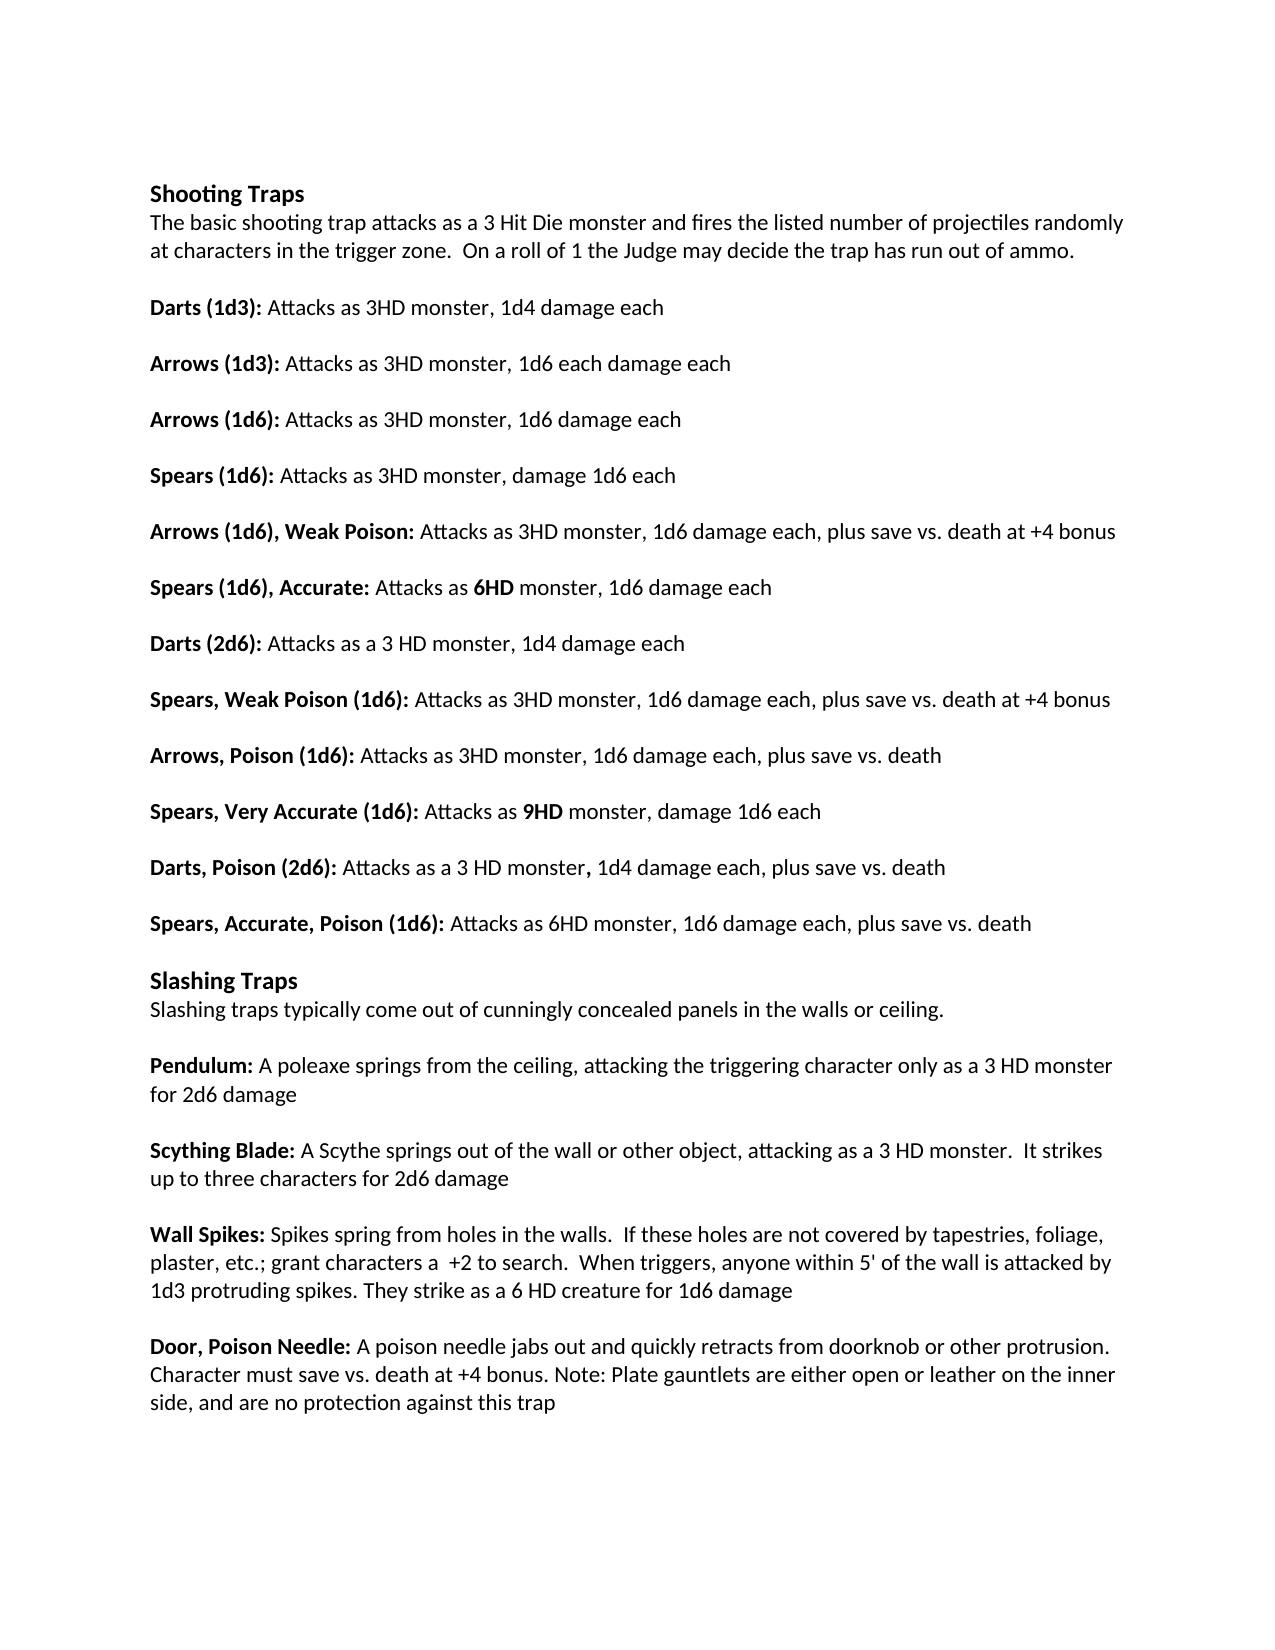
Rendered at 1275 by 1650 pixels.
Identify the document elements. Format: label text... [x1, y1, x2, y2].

text The basic shooting trap attacks as a 3 Hit Die monster and fires the listed number of projectiles randomly at characters in the trigger zone. On a roll of 1 the Judge may decide the trap has run out of ammo. [150, 208, 1125, 264]
text Arrows (1d6): Attacks as 3HD monster, 1d6 damage each [150, 405, 1125, 433]
text Pendulum: A poleaxe springs from the ceiling, attacking the triggering character only as a 3 HD monster for 2d6 damage [150, 1052, 1125, 1108]
text Arrows (1d3): Attacks as 3HD monster, 1d6 each damage each [150, 349, 1125, 377]
text Slashing Traps [150, 965, 1125, 996]
text Darts (2d6): Attacks as a 3 HD monster, 1d4 damage each [150, 629, 1125, 657]
text Arrows (1d6), Weak Poison: Attacks as 3HD monster, 1d6 damage each, plus save vs. death at +4 bonus [150, 517, 1125, 545]
text Shooting Traps [150, 178, 1125, 208]
text Spears, Very Accurate (1d6): Attacks as 9HD monster, damage 1d6 each [150, 797, 1125, 825]
text Slashing traps typically come out of cunningly concealed panels in the walls or ceiling. [150, 996, 1125, 1024]
text Spears (1d6): Attacks as 3HD monster, damage 1d6 each [150, 461, 1125, 489]
text Spears, Weak Poison (1d6): Attacks as 3HD monster, 1d6 damage each, plus save vs. death at +4 bonus [150, 685, 1125, 713]
text Wall Spikes: Spikes spring from holes in the walls. If these holes are not covered by tapestries, foliage, plaster, etc.; grant characters a +2 to search. When triggers, anyone within 5' of the wall is attacked by 1d3 protruding spikes. They strike as a 6 HD creature for 1d6 damage [150, 1220, 1125, 1304]
text Spears, Accurate, Poison (1d6): Attacks as 6HD monster, 1d6 damage each, plus save vs. death [150, 909, 1125, 937]
text Arrows, Poison (1d6): Attacks as 3HD monster, 1d6 damage each, plus save vs. death [150, 741, 1125, 769]
text Door, Poison Needle: A poison needle jabs out and quickly retracts from doorknob or other protrusion. Character must save vs. death at +4 bonus. Note: Plate gauntlets are either open or leather on the inner side, and are no protection against this trap [150, 1332, 1125, 1416]
text Scything Blade: A Scythe springs out of the wall or other object, attacking as a 3 HD monster. It strikes up to three characters for 2d6 damage [150, 1136, 1125, 1192]
text Darts, Poison (2d6): Attacks as a 3 HD monster, 1d4 damage each, plus save vs. death [150, 853, 1125, 881]
text Spears (1d6), Accurate: Attacks as 6HD monster, 1d6 damage each [150, 573, 1125, 601]
text Darts (1d3): Attacks as 3HD monster, 1d4 damage each [150, 293, 1125, 321]
